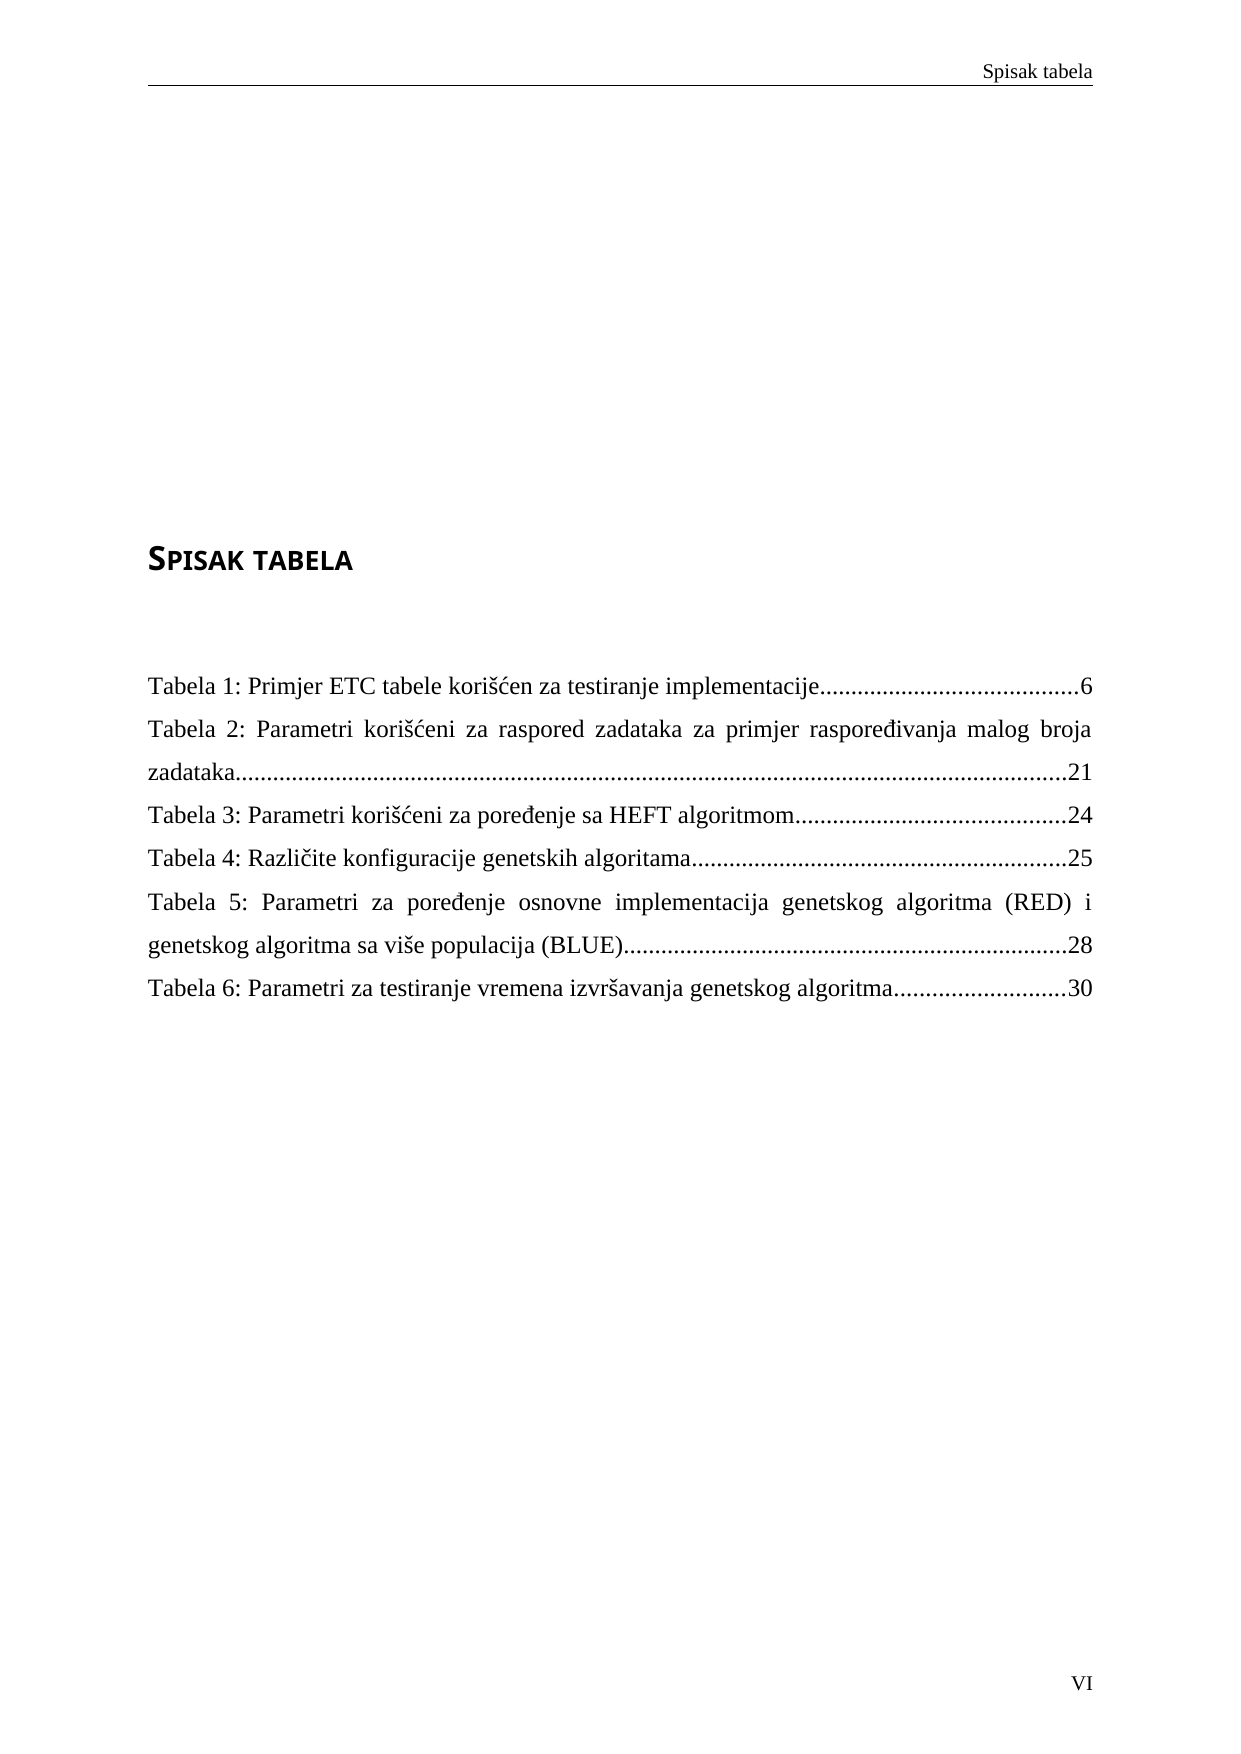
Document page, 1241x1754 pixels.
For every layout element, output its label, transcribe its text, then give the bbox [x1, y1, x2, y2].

text Tabela 5: Parametri za poređenje osnovne implementacija genetskog algoritma (RED) i genetskog algoritma sa više populacija (BLUE) 28 [148, 887, 1093, 958]
text Spisak tabela [148, 535, 1093, 580]
text Tabela 4: Različite konfiguracije genetskih algoritama 25 [148, 843, 1093, 872]
text Tabela 3: Parametri korišćeni za poređenje sa HEFT algoritmom 24 [148, 800, 1093, 829]
text Tabela 1: Primjer ETC tabele korišćen za testiranje implementacije 6 [148, 671, 1093, 700]
text Tabela 6: Parametri za testiranje vremena izvršavanja genetskog algoritma 30 [148, 973, 1093, 1002]
text Tabela 2: Parametri korišćeni za raspored zadataka za primjer raspoređivanja malog broja zadataka 21 [148, 714, 1093, 786]
